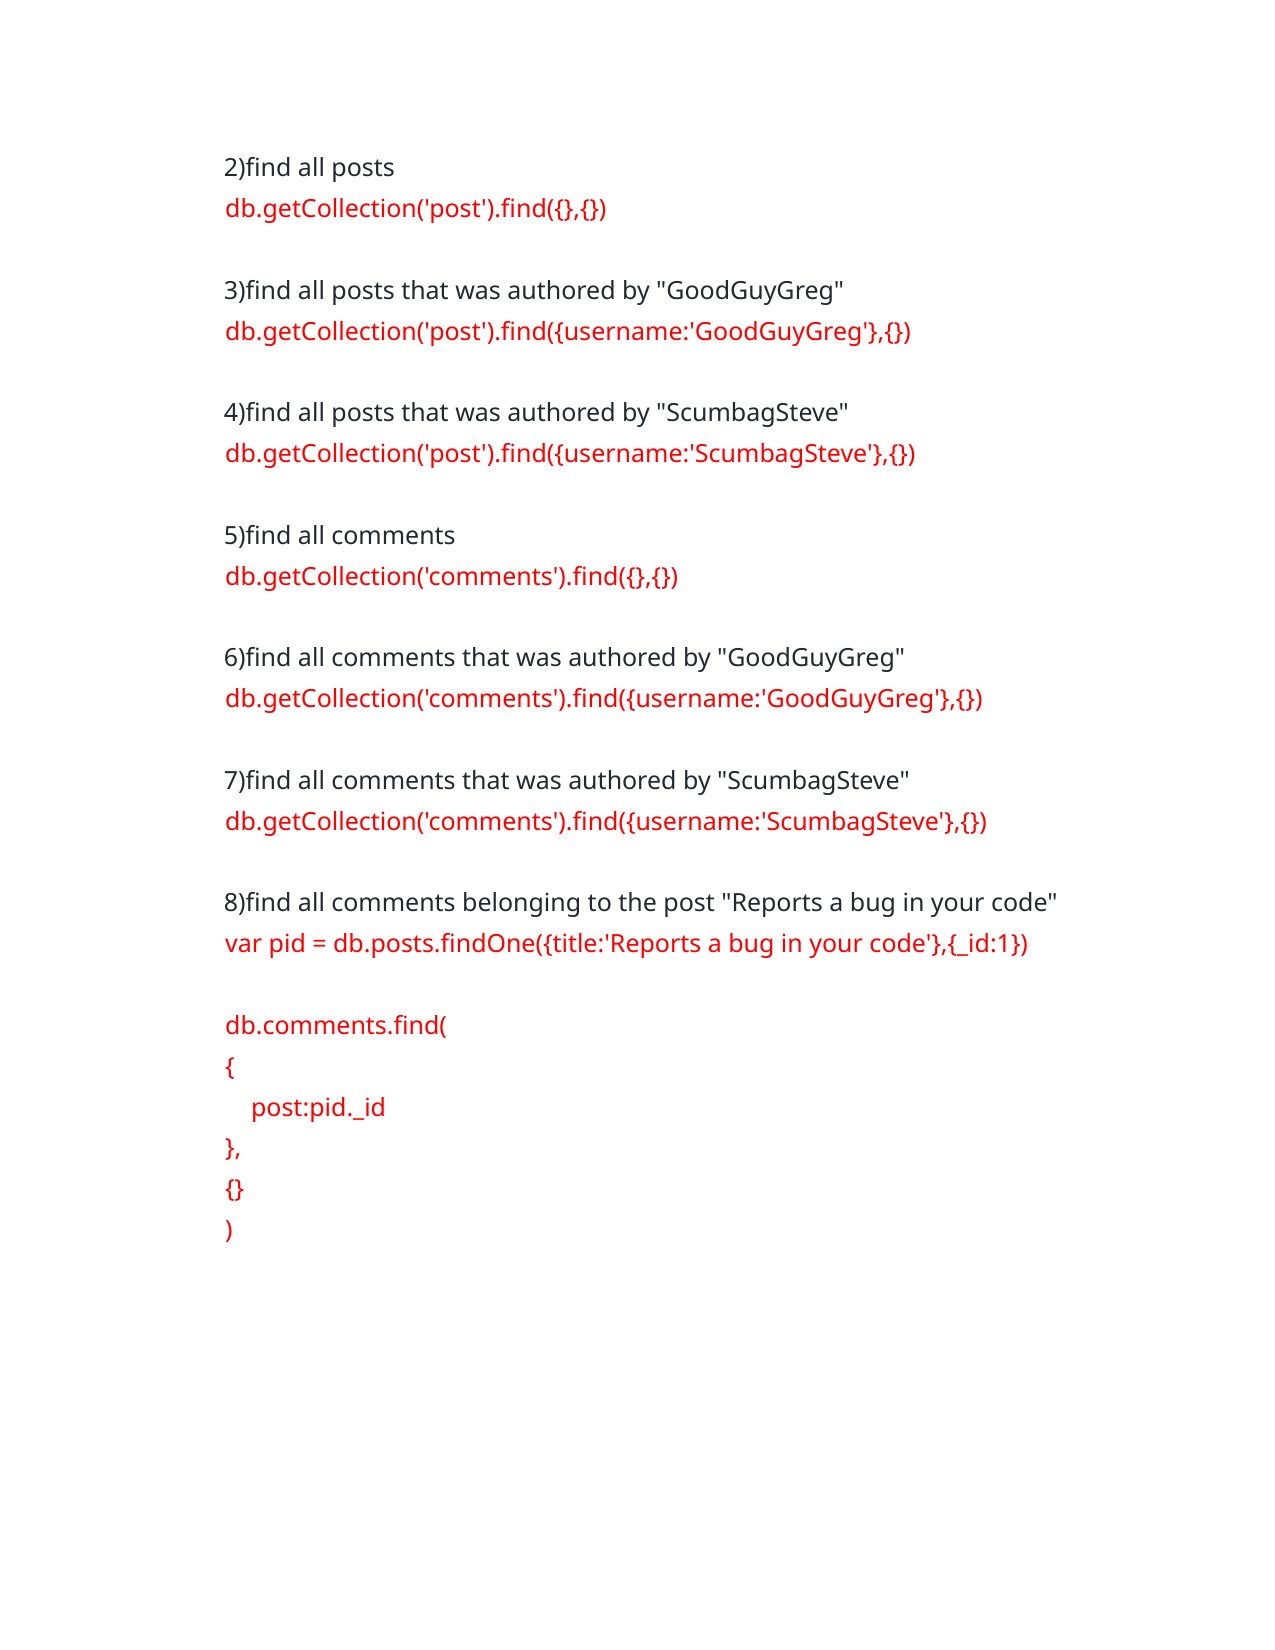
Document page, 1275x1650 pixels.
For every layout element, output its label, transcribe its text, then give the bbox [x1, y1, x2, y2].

text db.getCollection('comments').find({username:'ScumbagSteve'},{}) [225, 803, 1125, 837]
list find all posts [150, 150, 1125, 184]
text db.getCollection('post').find({},{}) [225, 191, 1125, 225]
list find all comments belonging to the post "Reports a bug in your code" [150, 885, 1125, 919]
text db.comments.find( [225, 1007, 1125, 1042]
list find all posts that was authored by "ScumbagSteve" [150, 395, 1125, 429]
text {} [225, 1171, 1125, 1205]
text ) [225, 1212, 1125, 1246]
text db.getCollection('post').find({username:'ScumbagSteve'},{}) [225, 436, 1125, 470]
text post:pid._id [225, 1089, 1125, 1123]
list find all comments that was authored by "GoodGuyGreg" [150, 640, 1125, 674]
text { [225, 1048, 1125, 1082]
text db.getCollection('comments').find({},{}) [225, 558, 1125, 592]
text db.getCollection('comments').find({username:'GoodGuyGreg'},{}) [225, 681, 1125, 715]
text }, [225, 1130, 1125, 1164]
text var pid = db.posts.findOne({title:'Reports a bug in your code'},{_id:1}) [150, 926, 1125, 960]
list find all comments [150, 517, 1125, 552]
list find all posts that was authored by "GoodGuyGreg" [150, 272, 1125, 307]
list find all comments that was authored by "ScumbagSteve" [150, 762, 1125, 797]
text db.getCollection('post').find({username:'GoodGuyGreg'},{}) [225, 313, 1125, 347]
